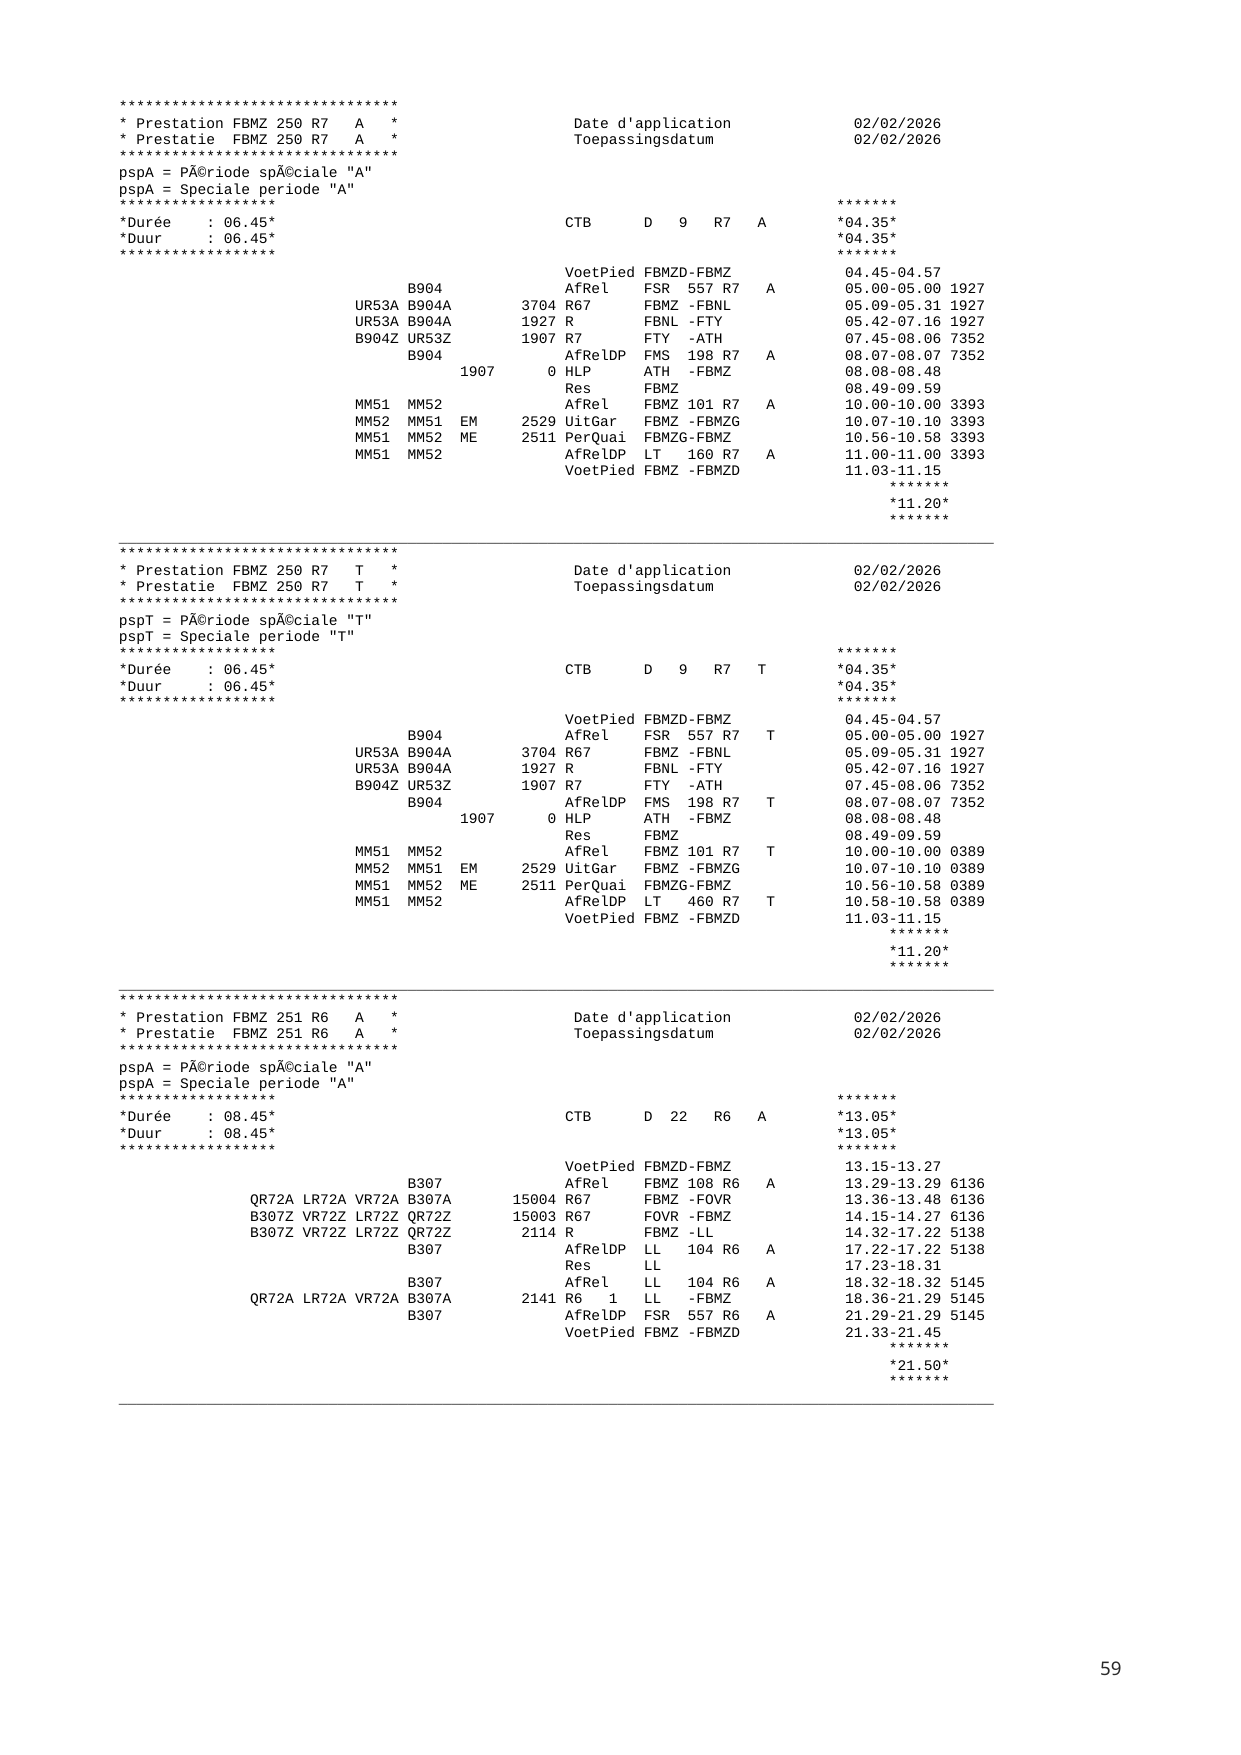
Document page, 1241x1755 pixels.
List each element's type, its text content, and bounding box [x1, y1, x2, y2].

text ******************************** * Prestation FBMZ 250 R7 A * Date d'application 02/02/2026 * Prestatie FBMZ 250 R7 A * Toepassingsdatum 02/02/2026 ******************************** pspA = PÃ©riode spÃ©ciale "A" pspA = Speciale periode "A" ****************** ******* *Durée : 06.45* CTB D 9 R7 A *04.35* *Duur : 06.45* *04.35* ****************** ******* VoetPied FBMZD-FBMZ 04.45-04.57 B904 AfRel FSR 557 R7 A 05.00-05.00 1927 UR53A B904A 3704 R67 FBMZ -FBNL 05.09-05.31 1927 UR53A B904A 1927 R FBNL -FTY 05.42-07.16 1927 B904Z UR53Z 1907 R7 FTY -ATH 07.45-08.06 7352 B904 AfRelDP FMS 198 R7 A 08.07-08.07 7352 1907 0 HLP ATH -FBMZ 08.08-08.48 Res FBMZ 08.49-09.59 MM51 MM52 AfRel FBMZ 101 R7 A 10.00-10.00 3393 MM52 MM51 EM 2529 UitGar FBMZ -FBMZG 10.07-10.10 3393 MM51 MM52 ME 2511 PerQuai FBMZG-FBMZ 10.56-10.58 3393 MM51 MM52 AfRelDP LT 160 R7 A 11.00-11.00 3393 VoetPied FBMZ -FBMZD 11.03-11.15 ******* *11.20* ******* ____________________________________________________________________________________________________ [119, 99, 1122, 546]
text ******************************** * Prestation FBMZ 251 R6 A * Date d'application 02/02/2026 * Prestatie FBMZ 251 R6 A * Toepassingsdatum 02/02/2026 ******************************** pspA = PÃ©riode spÃ©ciale "A" pspA = Speciale periode "A" ****************** ******* *Durée : 08.45* CTB D 22 R6 A *13.05* *Duur : 08.45* *13.05* ****************** ******* VoetPied FBMZD-FBMZ 13.15-13.27 B307 AfRel FBMZ 108 R6 A 13.29-13.29 6136 QR72A LR72A VR72A B307A 15004 R67 FBMZ -FOVR 13.36-13.48 6136 B307Z VR72Z LR72Z QR72Z 15003 R67 FOVR -FBMZ 14.15-14.27 6136 B307Z VR72Z LR72Z QR72Z 2114 R FBMZ -LL 14.32-17.22 5138 B307 AfRelDP LL 104 R6 A 17.22-17.22 5138 Res LL 17.23-18.31 B307 AfRel LL 104 R6 A 18.32-18.32 5145 QR72A LR72A VR72A B307A 2141 R6 1 LL -FBMZ 18.36-21.29 5145 B307 AfRelDP FSR 557 R6 A 21.29-21.29 5145 VoetPied FBMZ -FBMZD 21.33-21.45 ******* *21.50* ******* ____________________________________________________________________________________________________ [119, 994, 1122, 1408]
text ******************************** * Prestation FBMZ 250 R7 T * Date d'application 02/02/2026 * Prestatie FBMZ 250 R7 T * Toepassingsdatum 02/02/2026 ******************************** pspT = PÃ©riode spÃ©ciale "T" pspT = Speciale periode "T" ****************** ******* *Durée : 06.45* CTB D 9 R7 T *04.35* *Duur : 06.45* *04.35* ****************** ******* VoetPied FBMZD-FBMZ 04.45-04.57 B904 AfRel FSR 557 R7 T 05.00-05.00 1927 UR53A B904A 3704 R67 FBMZ -FBNL 05.09-05.31 1927 UR53A B904A 1927 R FBNL -FTY 05.42-07.16 1927 B904Z UR53Z 1907 R7 FTY -ATH 07.45-08.06 7352 B904 AfRelDP FMS 198 R7 T 08.07-08.07 7352 1907 0 HLP ATH -FBMZ 08.08-08.48 Res FBMZ 08.49-09.59 MM51 MM52 AfRel FBMZ 101 R7 T 10.00-10.00 0389 MM52 MM51 EM 2529 UitGar FBMZ -FBMZG 10.07-10.10 0389 MM51 MM52 ME 2511 PerQuai FBMZG-FBMZ 10.56-10.58 0389 MM51 MM52 AfRelDP LT 460 R7 T 10.58-10.58 0389 VoetPied FBMZ -FBMZD 11.03-11.15 ******* *11.20* ******* ____________________________________________________________________________________________________ [119, 546, 1122, 994]
